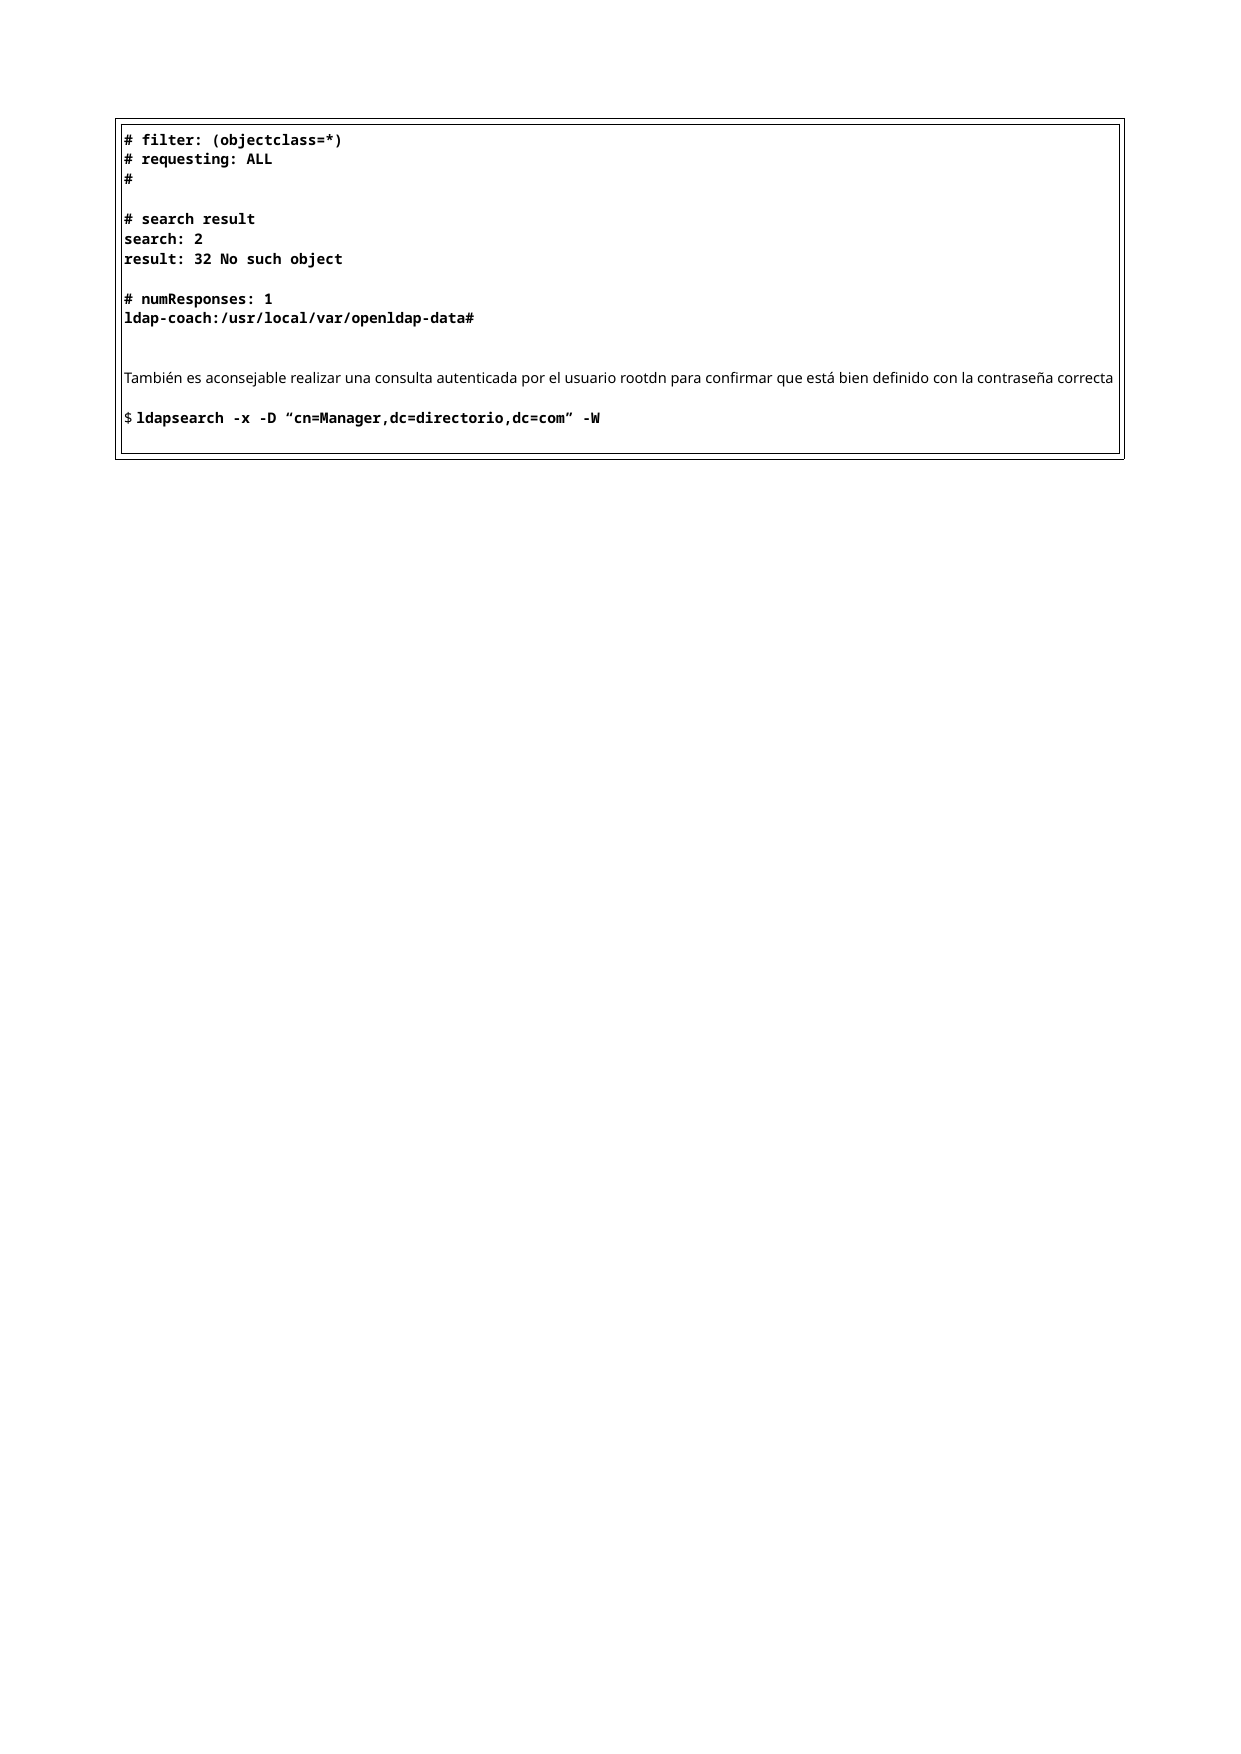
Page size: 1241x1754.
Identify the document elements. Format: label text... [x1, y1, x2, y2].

table_cell # filter: (objectclass=*) # requesting: ALL # # search result search: 2 result: 32 No such object # numResponses: 1 ldap-coach:/usr/local/var/openldap-data# También es aconsejable realizar una consulta autenticada por el usuario rootdn para confirmar que está bien definido con la contraseña correcta $ ldapsearch -x -D “cn=Manager,dc=directorio,dc=com” -W [118, 119, 1121, 453]
